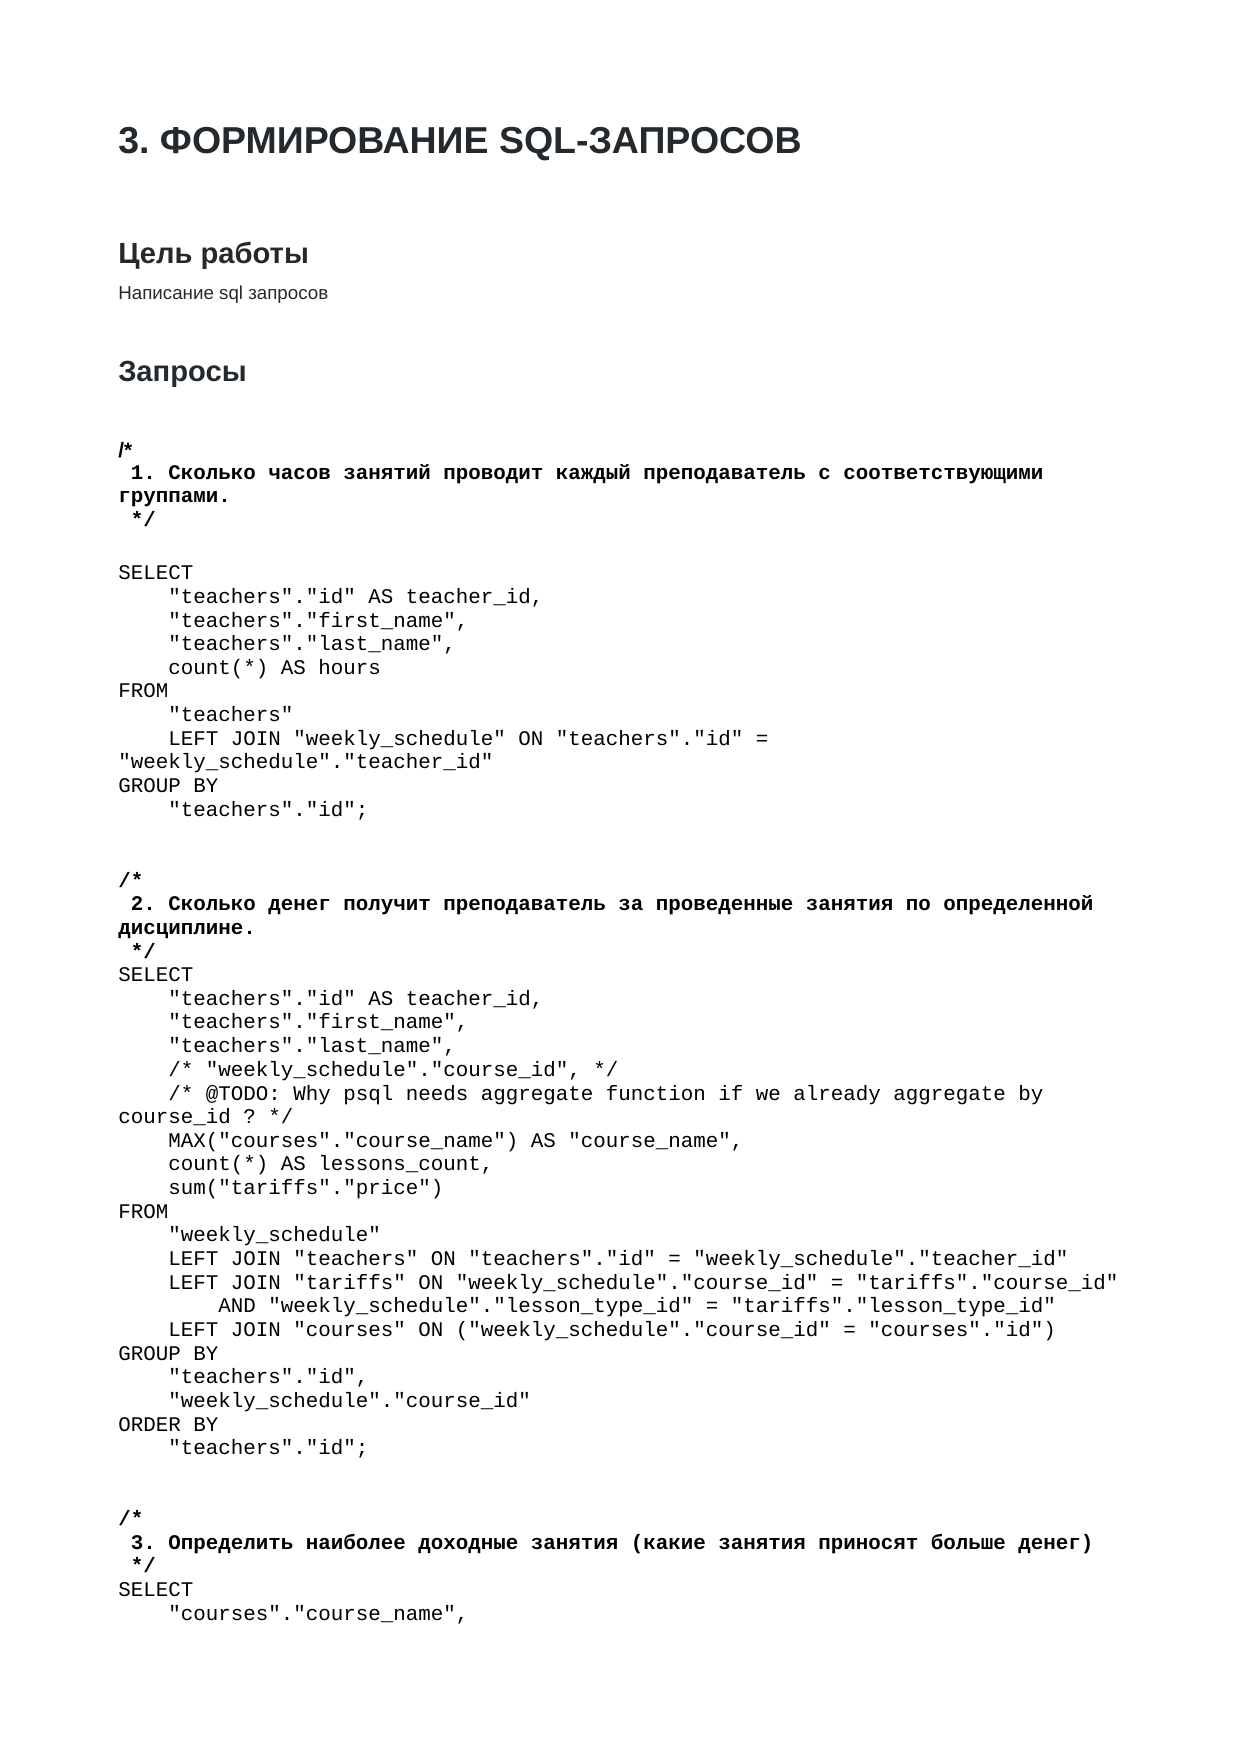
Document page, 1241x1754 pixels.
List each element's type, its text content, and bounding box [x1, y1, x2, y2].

text SELECT [118, 562, 1122, 586]
text 3. Определить наиболее доходные занятия (какие занятия приносят больше денег) [118, 1532, 1122, 1555]
text AND "weekly_schedule"."lesson_type_id" = "tariffs"."lesson_type_id" [118, 1295, 1122, 1319]
subtitle Цель работы [118, 236, 1122, 269]
text LEFT JOIN "tariffs" ON "weekly_schedule"."course_id" = "tariffs"."course_id" [118, 1272, 1122, 1295]
text */ [118, 509, 1122, 533]
subtitle Запросы [118, 354, 1122, 387]
text Написание sql запросов [118, 282, 1122, 303]
text */ [118, 941, 1122, 964]
text */ [118, 1555, 1122, 1579]
text /* [118, 1508, 1122, 1532]
text /* @TODO: Why psql needs aggregate function if we already aggregate by course_id ? */ [118, 1082, 1122, 1130]
text SELECT [118, 964, 1122, 988]
text "courses"."course_name", [118, 1603, 1122, 1626]
text 2. Сколько денег получит преподаватель за проведенные занятия по определенной [118, 893, 1122, 917]
text LEFT JOIN "weekly_schedule" ON "teachers"."id" = "weekly_schedule"."teacher_id" [118, 728, 1122, 775]
text "teachers"."last_name", [118, 1035, 1122, 1059]
text count(*) AS lessons_count, [118, 1153, 1122, 1177]
text дисциплине. [118, 917, 1122, 941]
text "teachers"."last_name", [118, 633, 1122, 657]
text GROUP BY [118, 775, 1122, 799]
text /* [118, 438, 1122, 462]
text FROM [118, 681, 1122, 704]
text SELECT [118, 1579, 1122, 1603]
text FROM [118, 1201, 1122, 1224]
text "teachers"."id"; [118, 1437, 1122, 1461]
text /* [118, 870, 1122, 893]
text MAX("courses"."course_name") AS "course_name", [118, 1130, 1122, 1153]
text "weekly_schedule" [118, 1224, 1122, 1248]
text LEFT JOIN "teachers" ON "teachers"."id" = "weekly_schedule"."teacher_id" [118, 1248, 1122, 1272]
text /* "weekly_schedule"."course_id", */ [118, 1059, 1122, 1082]
text "teachers"."id", [118, 1366, 1122, 1390]
subtitle 3. ФОРМИРОВАНИЕ SQL-ЗАПРОСОВ [118, 118, 1122, 161]
text "teachers"."id" AS teacher_id, [118, 586, 1122, 609]
text "weekly_schedule"."course_id" [118, 1390, 1122, 1413]
text 1. Сколько часов занятий проводит каждый преподаватель с соответствующими группами. [118, 462, 1122, 509]
text "teachers" [118, 704, 1122, 728]
text GROUP BY [118, 1343, 1122, 1366]
text "teachers"."first_name", [118, 1012, 1122, 1035]
text "teachers"."id"; [118, 799, 1122, 822]
text count(*) AS hours [118, 657, 1122, 681]
text "teachers"."id" AS teacher_id, [118, 988, 1122, 1012]
text sum("tariffs"."price") [118, 1177, 1122, 1201]
text LEFT JOIN "courses" ON ("weekly_schedule"."course_id" = "courses"."id") [118, 1319, 1122, 1343]
text "teachers"."first_name", [118, 609, 1122, 633]
text ORDER BY [118, 1413, 1122, 1437]
